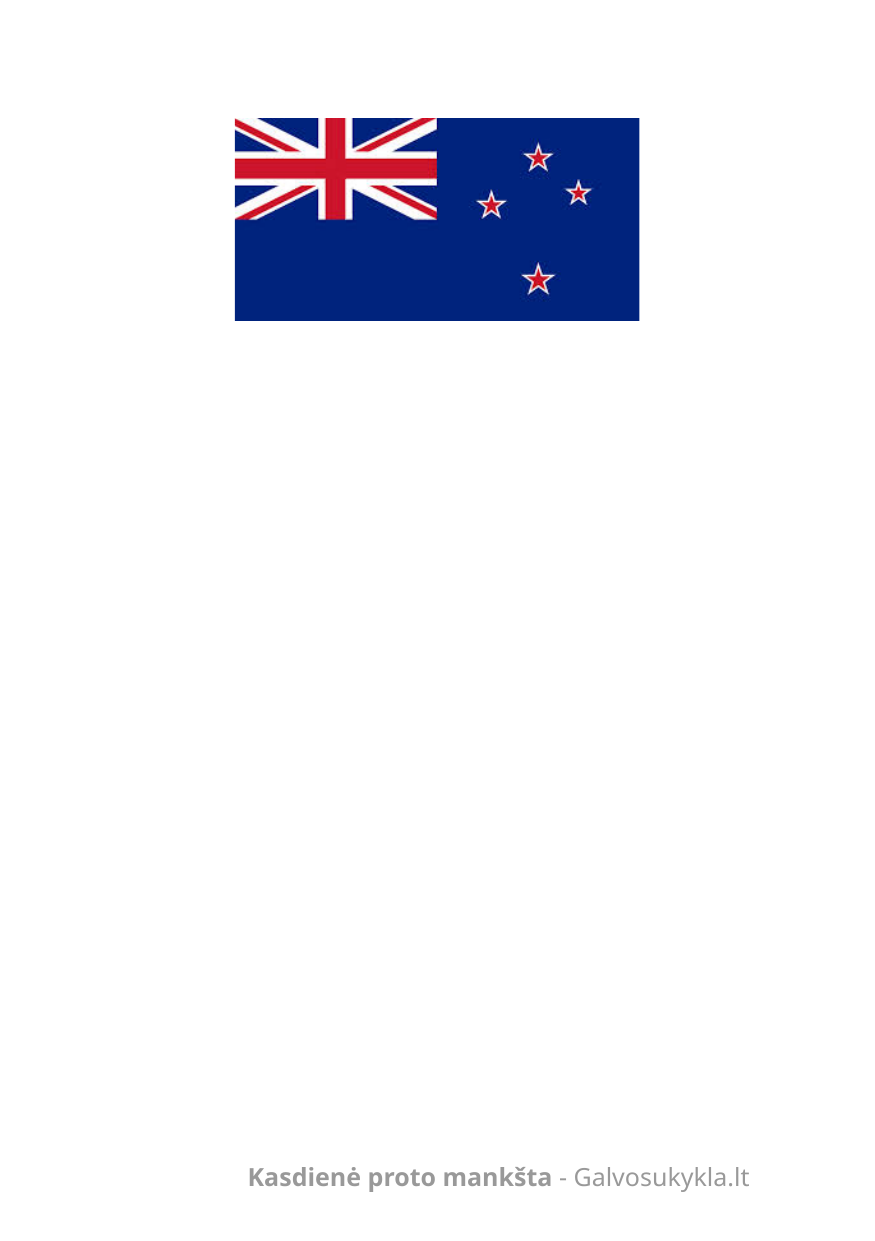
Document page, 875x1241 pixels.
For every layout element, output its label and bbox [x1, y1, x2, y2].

picture [234, 118, 640, 321]
